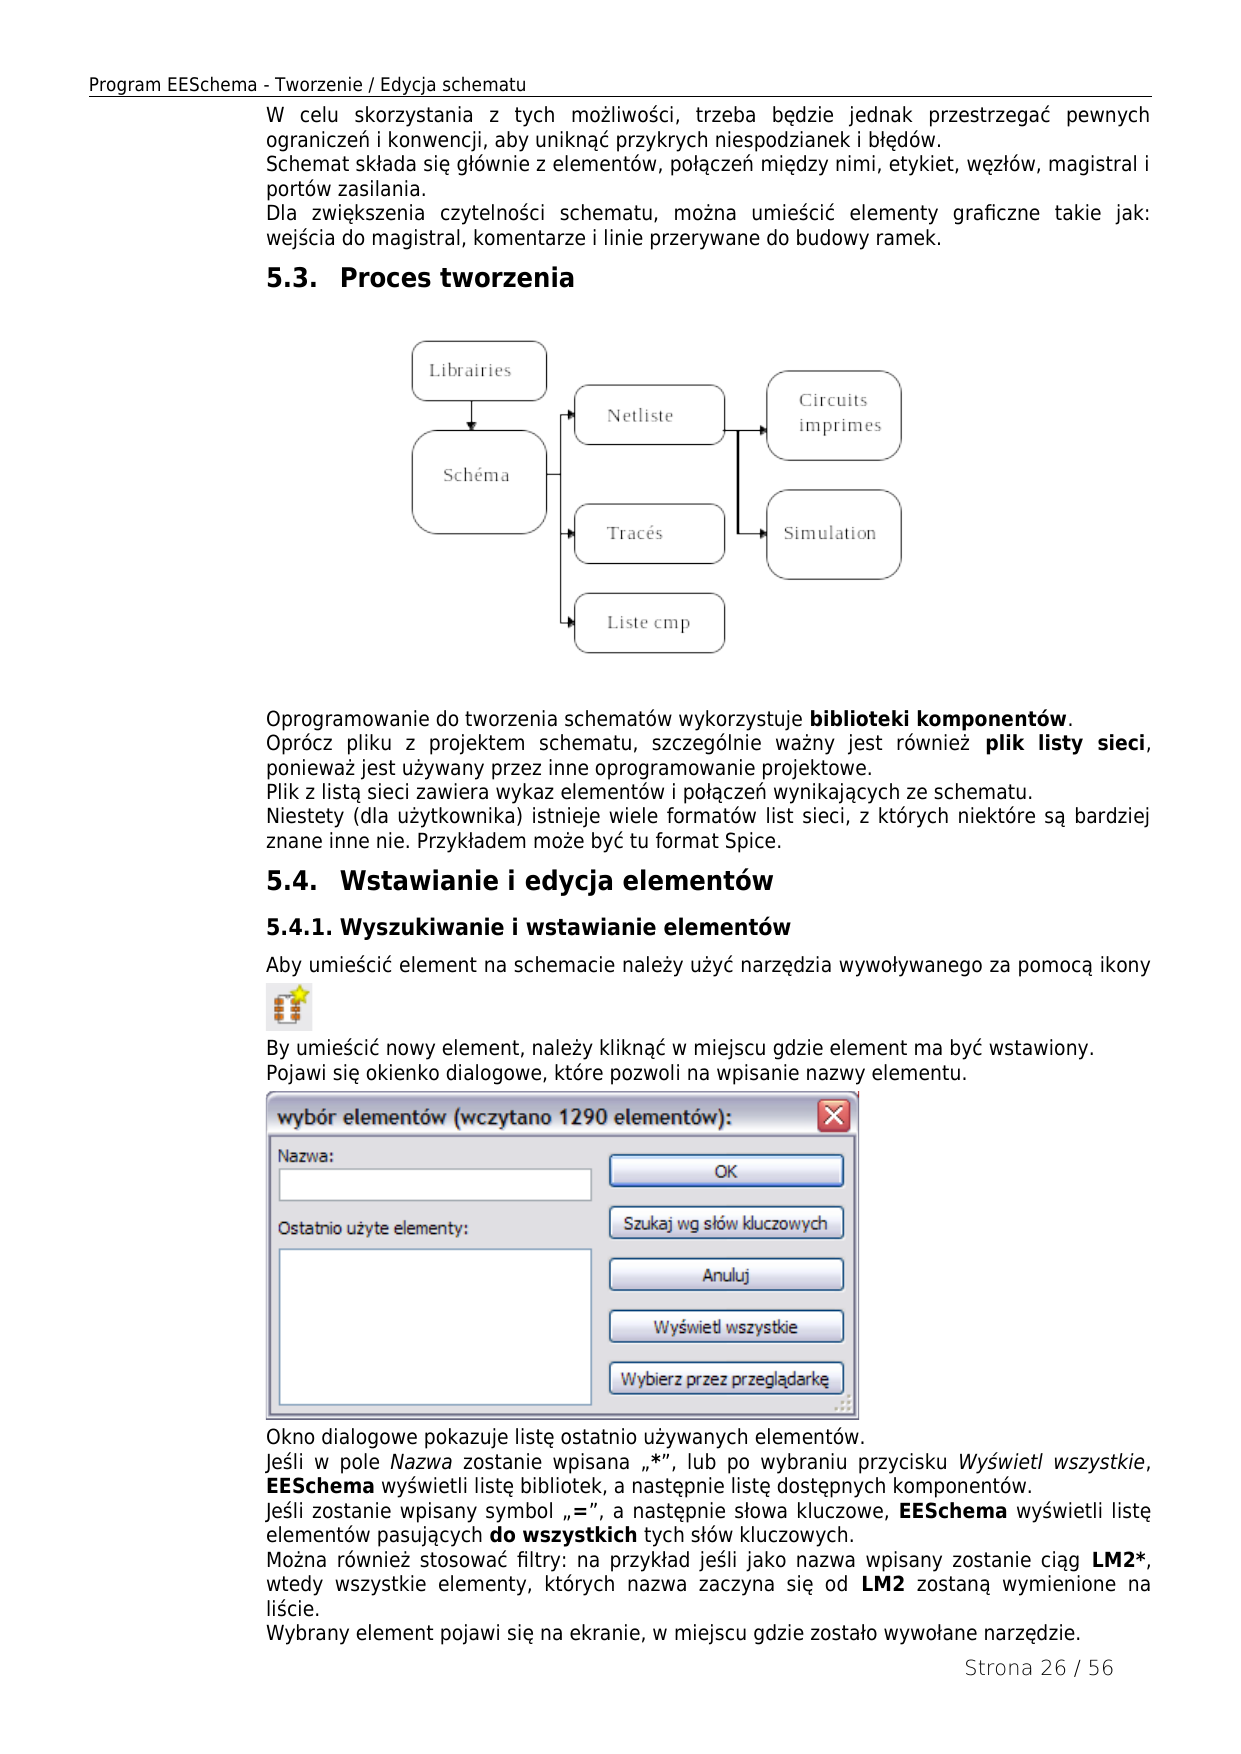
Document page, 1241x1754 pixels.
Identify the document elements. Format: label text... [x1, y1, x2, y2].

text By umieścić nowy element, należy kliknąć w miejscu gdzie element ma być wstawiony. [266, 1036, 1152, 1061]
text W celu skorzystania z tych możliwości, trzeba będzie jednak przestrzegać pewnych ograniczeń i konwencji, aby uniknąć przykrych niespodzianek i błędów. [266, 103, 1152, 152]
text Okno dialogowe pokazuje listę ostatnio używanych elementów. [266, 1425, 1152, 1450]
text Jeśli zostanie wpisany symbol „=”, a następnie słowa kluczowe, EESchema wyświetli listę elementów pasujących do wszystkich tych słów kluczowych. [266, 1499, 1152, 1548]
text Można również stosować filtry: na przykład jeśli jako nazwa wpisany zostanie ciąg LM2*, wtedy wszystkie elementy, których nazwa zaczyna się od LM2 zostaną wymienione na liście. [266, 1548, 1152, 1621]
picture [265, 1091, 860, 1420]
text Wybrany element pojawi się na ekranie, w miejscu gdzie zostało wywołane narzędzie. [266, 1621, 1152, 1646]
subtitle Wstawianie i edycja elementów [266, 865, 1152, 897]
text Dla zwiększenia czytelności schematu, można umieścić elementy graficzne takie jak: wejścia do magistral, komentarze i linie przerywane do budowy ramek. [266, 201, 1152, 250]
text Pojawi się okienko dialogowe, które pozwoli na wpisanie nazwy elementu. [266, 1061, 1152, 1085]
text Schemat składa się głównie z elementów, połączeń między nimi, etykiet, węzłów, magistral i portów zasilania. [266, 152, 1152, 201]
text Oprócz pliku z projektem schematu, szczególnie ważny jest również plik listy sieci, ponieważ jest używany przez inne oprogramowanie projektowe. [266, 731, 1152, 780]
text Aby umieścić element na schemacie należy użyć narzędzia wywoływanego za pomocą ikony [266, 953, 1152, 1036]
text Plik z listą sieci zawiera wykaz elementów i połączeń wynikających ze schematu. [266, 780, 1152, 804]
subtitle Wyszukiwanie i wstawianie elementów [266, 914, 1152, 941]
picture [265, 983, 313, 1031]
subtitle Proces tworzenia [266, 262, 1152, 293]
text Oprogramowanie do tworzenia schematów wykorzystuje biblioteki komponentów. [266, 707, 1152, 731]
text Niestety (dla użytkownika) istnieje wiele formatów list sieci, z których niektóre są bardziej znane inne nie. Przykładem może być tu format Spice. [266, 804, 1152, 853]
text Jeśli w pole Nazwa zostanie wpisana „*”, lub po wybraniu przycisku Wyświetl wszystkie, EESchema wyświetli listę bibliotek, a następnie listę dostępnych komponentów. [266, 1450, 1152, 1499]
